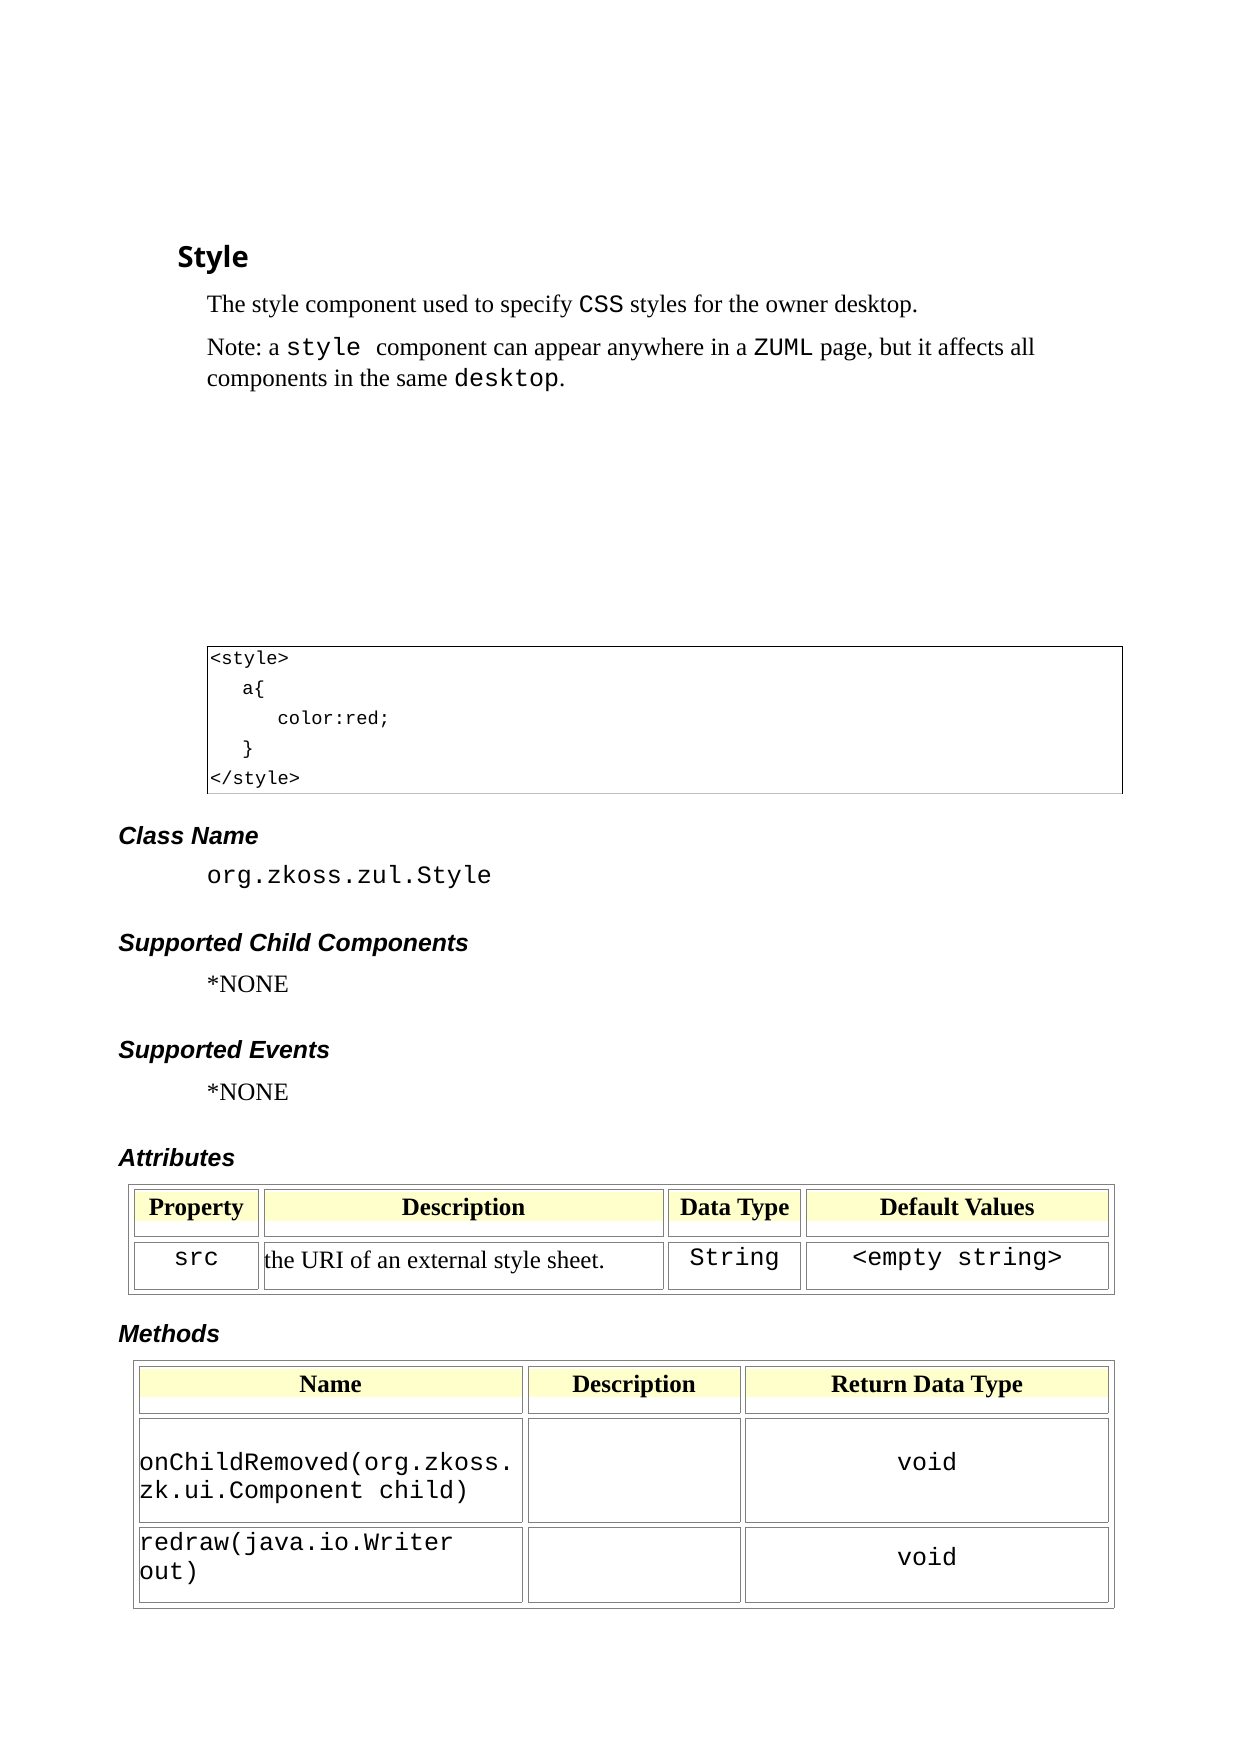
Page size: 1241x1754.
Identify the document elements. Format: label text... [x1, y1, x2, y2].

text The style component used to specify CSS styles for the owner desktop. [207, 289, 1122, 320]
text </style> [208, 766, 1122, 793]
table_cell onChildRemoved(org.zkoss.zk.ui.Component child) [136, 1413, 525, 1522]
text a{ [208, 676, 1122, 700]
text *NONE [207, 969, 1122, 998]
subtitle Attributes [118, 1143, 1122, 1171]
table_cell void [743, 1413, 1111, 1522]
text } [208, 736, 1122, 760]
table_cell String [666, 1236, 803, 1289]
text org.zkoss.zul.Style [207, 862, 1122, 891]
table_cell the URI of an external style sheet. [261, 1236, 666, 1289]
table_header Description [261, 1185, 666, 1236]
table_header Data Type [666, 1185, 803, 1236]
table_cell [529, 1419, 740, 1522]
table_header Property [131, 1185, 261, 1236]
table_header Return Data Type [743, 1361, 1111, 1413]
table_header Default Values [803, 1185, 1111, 1236]
table_header Description [525, 1361, 743, 1413]
table_cell void [743, 1522, 1111, 1602]
subtitle Supported Child Components [118, 928, 1122, 957]
text color:red; [208, 706, 1122, 730]
table_cell [525, 1522, 743, 1602]
subtitle Class Name [118, 821, 1122, 850]
text *NONE [207, 1077, 1122, 1105]
table_cell src [131, 1236, 261, 1289]
subtitle Style [177, 237, 1122, 276]
table_header Name [136, 1361, 525, 1413]
table_cell [525, 1413, 743, 1522]
text Note: a style component can appear anywhere in a ZUML page, but it affects all components in the same desktop. [207, 332, 1122, 394]
table_cell <empty string> [803, 1236, 1111, 1289]
subtitle Supported Events [118, 1036, 1122, 1064]
table_cell redraw(java.io.Writer out) [136, 1522, 525, 1602]
subtitle Methods [118, 1319, 1122, 1348]
text <style> [208, 647, 1122, 670]
table_cell [529, 1528, 740, 1602]
